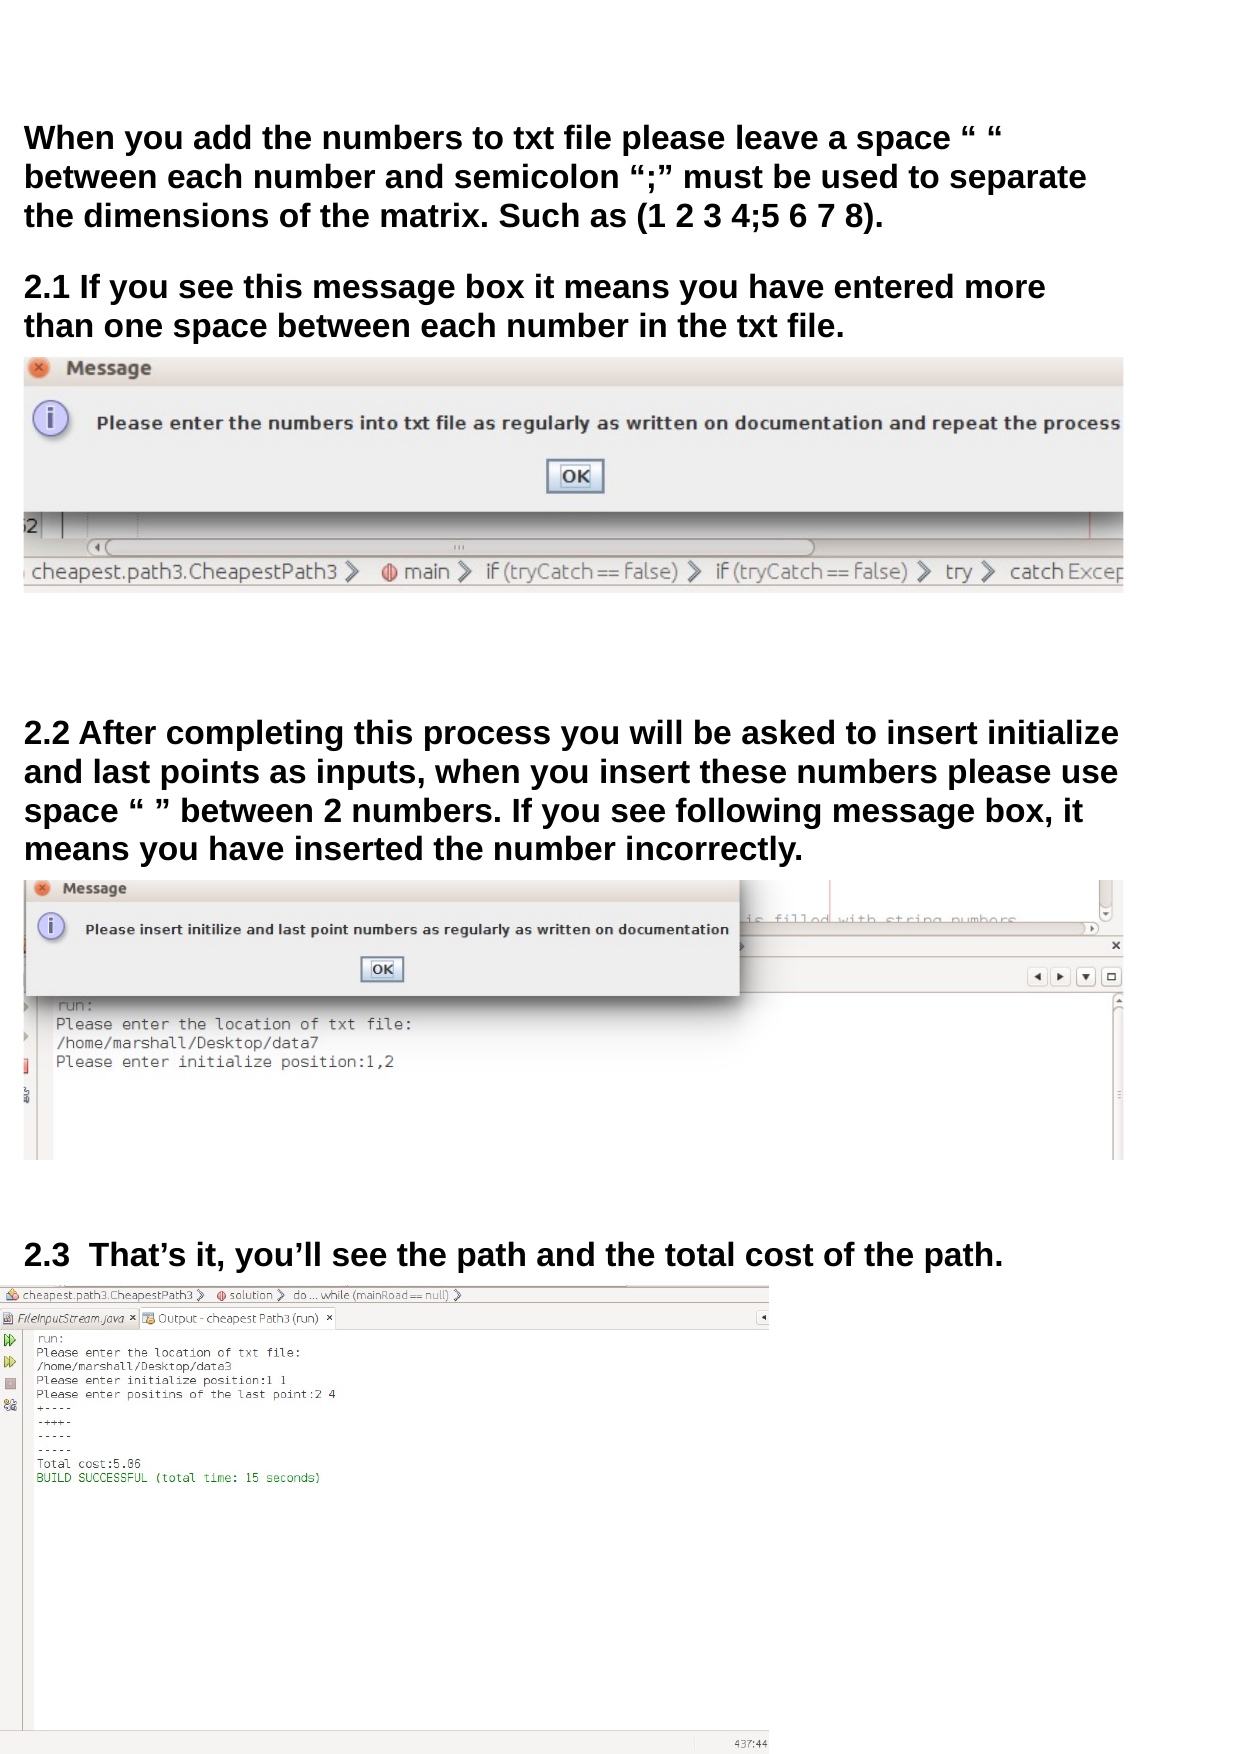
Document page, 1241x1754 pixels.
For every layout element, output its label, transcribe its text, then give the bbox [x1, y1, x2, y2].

picture [23, 880, 1124, 1160]
picture [0, 1285, 769, 1754]
subtitle 2.3 That’s it, you’ll see the path and the total cost of the path. [23, 1235, 1123, 1273]
subtitle 2.1 If you see this message box it means you have entered more than one space between each number in the txt file. [23, 267, 1123, 345]
picture [23, 357, 1124, 593]
subtitle 2.2 After completing this process you will be asked to insert initialize and last points as inputs, when you insert these numbers please use space “ ” between 2 numbers. If you see following message box, it means you have inserted the number incorrectly. [23, 713, 1123, 868]
subtitle When you add the numbers to txt file please leave a space “ “ between each number and semicolon “;” must be used to separate the dimensions of the matrix. Such as (1 2 3 4;5 6 7 8). [23, 118, 1123, 234]
